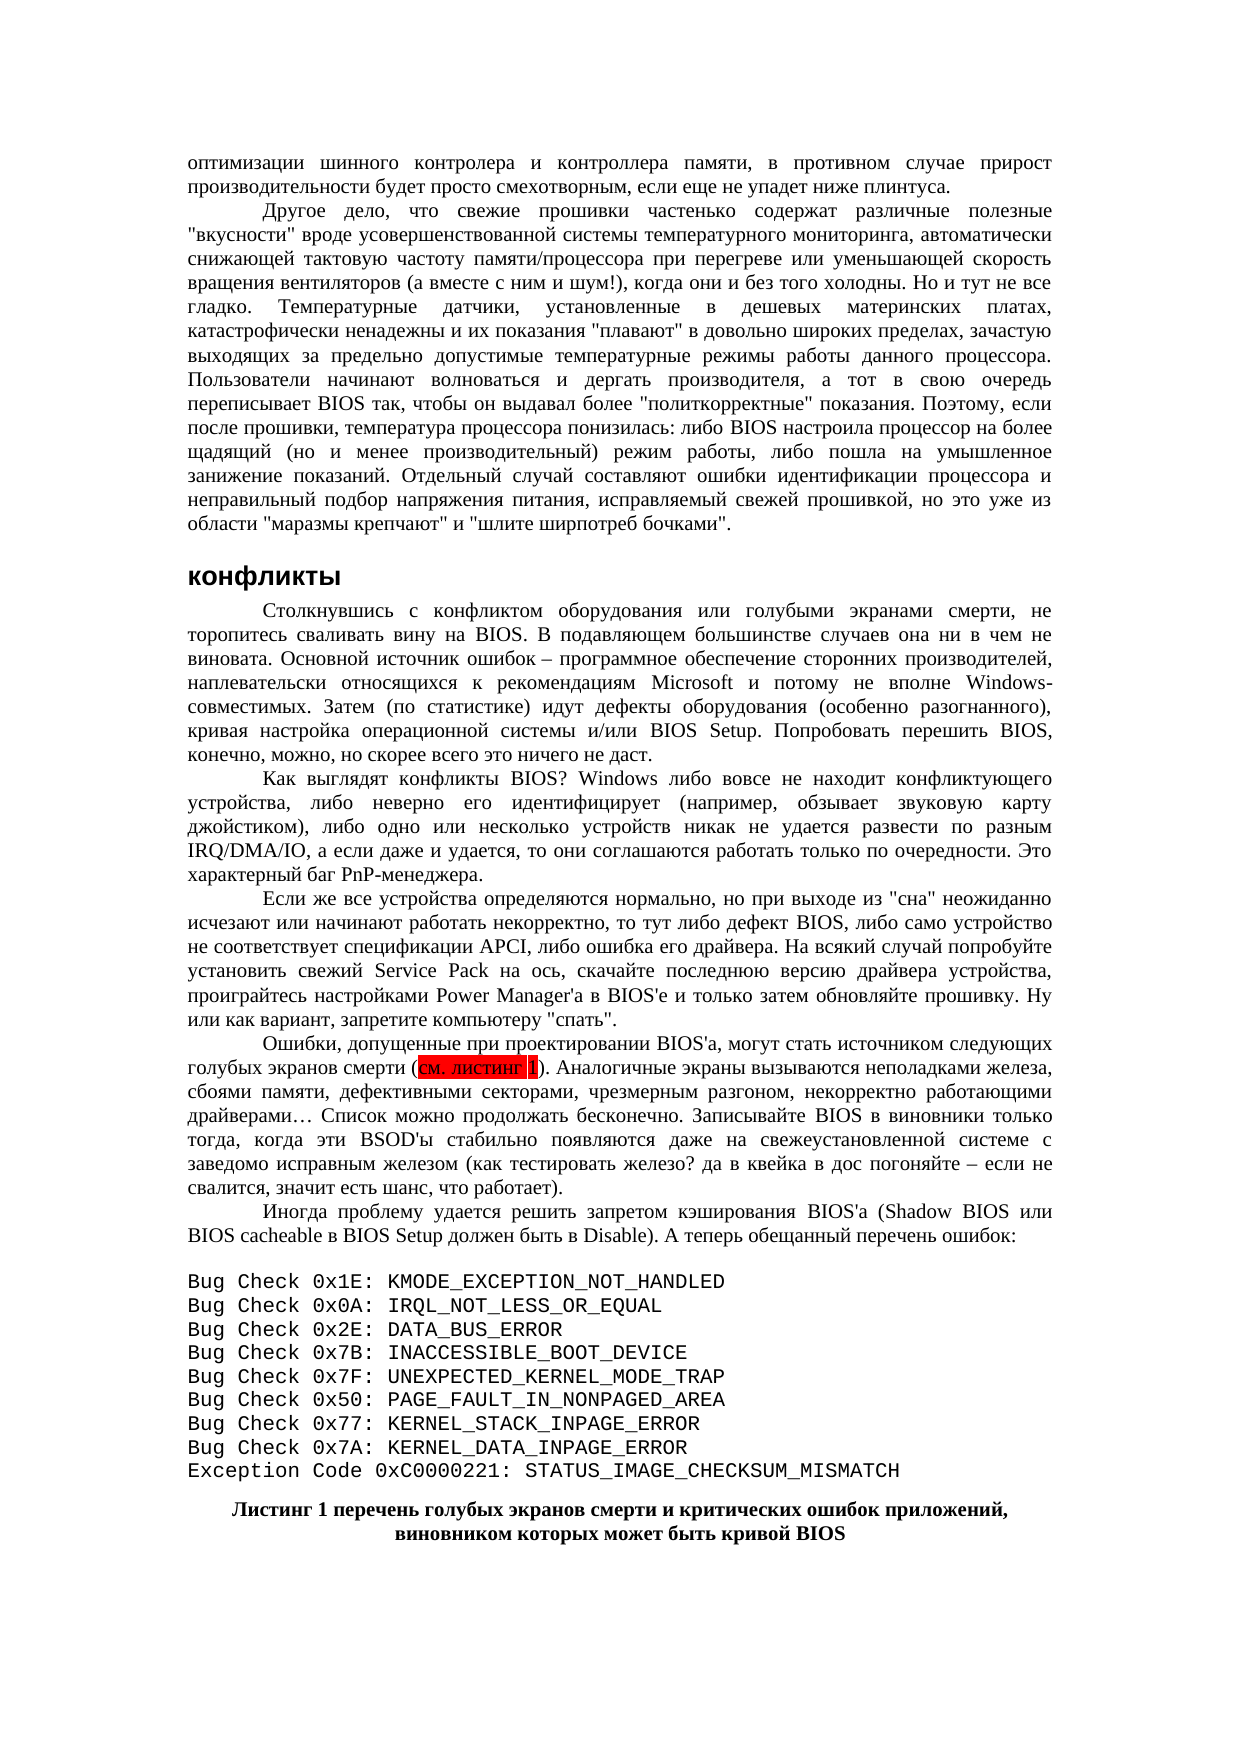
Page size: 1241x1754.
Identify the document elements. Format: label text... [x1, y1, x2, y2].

text Как выглядят конфликты BIOS? Windows либо вовсе не находит конфликтующего устройства, либо неверно его идентифицирует (например, обзывает звуковую карту джойстиком), либо одно или несколько устройств никак не удается развести по разным IRQ/DMA/IO, а если даже и удается, то они соглашаются работать только по очередности. Это характерный баг PnP-менеджера. [187, 766, 1053, 886]
text оптимизации шинного контролера и контроллера памяти, в противном случае прирост производительности будет просто смехотворным, если еще не упадет ниже плинтуса. [187, 150, 1053, 198]
text Иногда проблему удается решить запретом кэширования BIOS'а (Shadow BIOS или BIOS cacheable в BIOS Setup должен быть в Disable). А теперь обещанный перечень ошибок: [187, 1199, 1053, 1247]
text Если же все устройства определяются нормально, но при выходе из "сна" неожиданно исчезают или начинают работать некорректно, то тут либо дефект BIOS, либо само устройство не соответствует спецификации APCI, либо ошибка его драйвера. На всякий случай попробуйте установить свежий Service Pack на ось, скачайте последнюю версию драйвера устройства, проиграйтесь настройками Power Manager'а в BIOS'е и только затем обновляйте прошивку. Ну или как вариант, запретите компьютеру "спать". [187, 886, 1053, 1031]
text Bug Check 0x7B: INACCESSIBLE_BOOT_DEVICE [187, 1342, 1053, 1366]
text Bug Check 0x0A: IRQL_NOT_LESS_OR_EQUAL [187, 1295, 1053, 1318]
text Ошибки, допущенные при проектировании BIOS'а, могут стать источником следующих голубых экранов смерти (см. листинг 1). Аналогичные экраны вызываются неполадками железа, сбоями памяти, дефективными секторами, чрезмерным разгоном, некорректно работающими драйверами… Список можно продолжать бесконечно. Записывайте BIOS в виновники только тогда, когда эти BSOD'ы стабильно появляются даже на свежеустановленной системе с заведомо исправным железом (как тестировать железо? да в квейка в дос погоняйте – если не свалится, значит есть шанс, что работает). [187, 1031, 1053, 1199]
text Bug Check 0x77: KERNEL_STACK_INPAGE_ERROR [187, 1413, 1053, 1437]
text Bug Check 0x50: PAGE_FAULT_IN_NONPAGED_AREA [187, 1389, 1053, 1413]
text Листинг 1 перечень голубых экранов смерти и критических ошибок приложений, виновником которых может быть кривой BIOS [187, 1497, 1053, 1545]
text Exception Code 0xC0000221: STATUS_IMAGE_CHECKSUM_MISMATCH [187, 1460, 1053, 1484]
text Bug Check 0x2E: DATA_BUS_ERROR [187, 1318, 1053, 1342]
text Другое дело, что свежие прошивки частенько содержат различные полезные "вкусности" вроде усовершенствованной системы температурного мониторинга, автоматически снижающей тактовую частоту памяти/процессора при перегреве или уменьшающей скорость вращения вентиляторов (а вместе с ним и шум!), когда они и без того холодны. Но и тут не все гладко. Температурные датчики, установленные в дешевых материнских платах, катастрофически ненадежны и их показания "плавают" в довольно широких пределах, зачастую выходящих за предельно допустимые температурные режимы работы данного процессора. Пользователи начинают волноваться и дергать производителя, а тот в свою очередь переписывает BIOS так, чтобы он выдавал более "политкорректные" показания. Поэтому, если после прошивки, температура процессора понизилась: либо BIOS настроила процессор на более щадящий (но и менее производительный) режим работы, либо пошла на умышленное занижение показаний. Отдельный случай составляют ошибки идентификации процессора и неправильный подбор напряжения питания, исправляемый свежей прошивкой, но это уже из области "маразмы крепчают" и "шлите ширпотреб бочками". [187, 198, 1053, 535]
text Столкнувшись с конфликтом оборудования или голубыми экранами смерти, не торопитесь сваливать вину на BIOS. В подавляющем большинстве случаев она ни в чем не виновата. Основной источник ошибок – программное обеспечение сторонних производителей, наплевательски относящихся к рекомендациям Microsoft и потому не вполне Windows-совместимых. Затем (по статистике) идут дефекты оборудования (особенно разогнанного), кривая настройка операционной системы и/или BIOS Setup. Попробовать перешить BIOS, конечно, можно, но скорее всего это ничего не даст. [187, 597, 1053, 766]
text Bug Check 0x1E: KMODE_EXCEPTION_NOT_HANDLED [187, 1271, 1053, 1295]
text Bug Check 0x7F: UNEXPECTED_KERNEL_MODE_TRAP [187, 1366, 1053, 1389]
subtitle конфликты [187, 560, 1053, 591]
text Bug Check 0x7A: KERNEL_DATA_INPAGE_ERROR [187, 1437, 1053, 1460]
